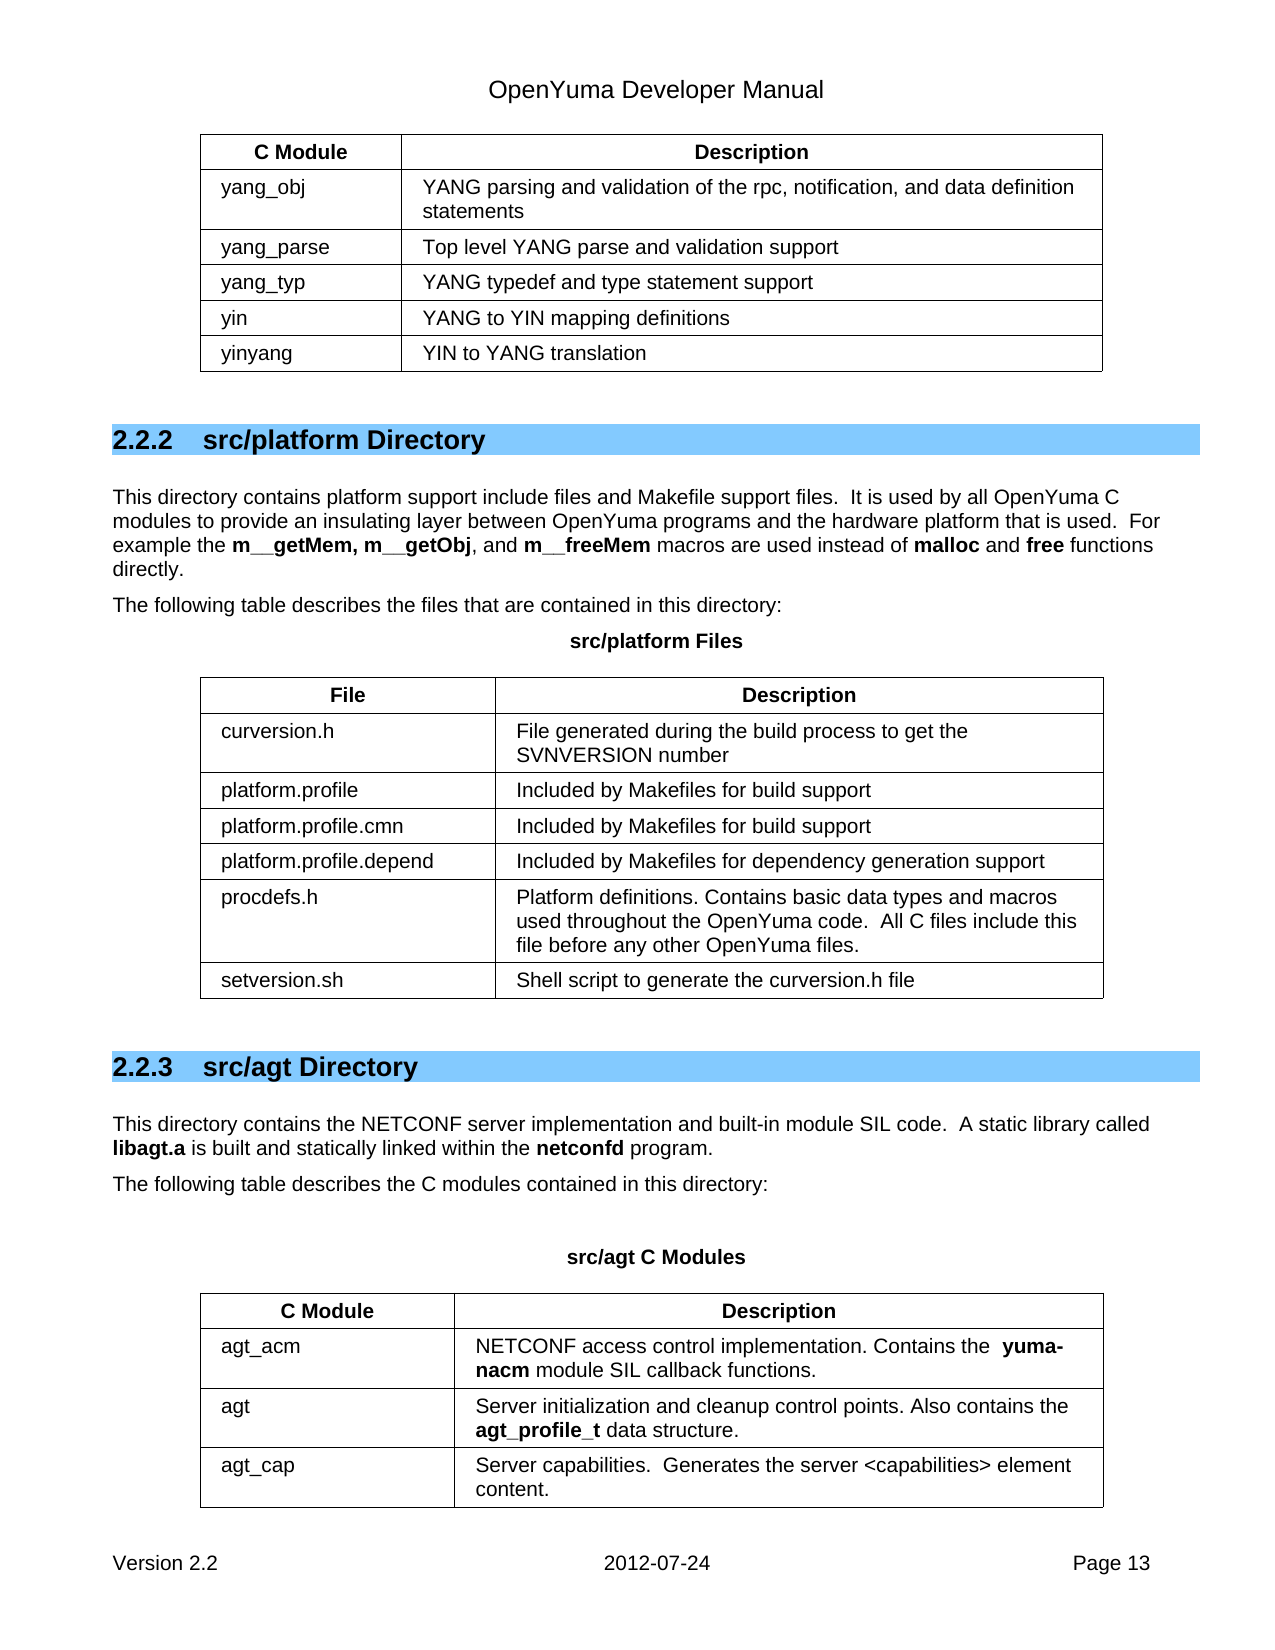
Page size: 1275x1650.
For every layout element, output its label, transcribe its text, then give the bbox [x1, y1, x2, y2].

table_cell yang_typ [201, 265, 401, 300]
table_cell Platform definitions. Contains basic data types and macros used throughout the OpenYuma code. All C files include this file before any other OpenYuma files. [496, 880, 1103, 962]
table_cell Included by Makefiles for dependency generation support [496, 844, 1103, 879]
table_cell Top level YANG parse and validation support [402, 230, 1102, 264]
table_cell yinyang [201, 336, 401, 371]
table_cell NETCONF access control implementation. Contains the yuma-nacm module SIL callback functions. [455, 1329, 1103, 1388]
table_cell Included by Makefiles for build support [496, 809, 1103, 843]
table_cell yang_obj [201, 170, 401, 229]
table_cell agt_acm [201, 1329, 454, 1388]
table_header C Module [201, 1294, 454, 1328]
table_cell agt_cap [201, 1448, 454, 1507]
text The following table describes the files that are contained in this directory: [112, 593, 1200, 617]
table_cell curversion.h [201, 714, 495, 772]
subtitle src/agt Directory [112, 1051, 1200, 1082]
subtitle src/agt C Modules [127, 1245, 1185, 1269]
table_cell Included by Makefiles for build support [496, 773, 1103, 808]
table_header Description [496, 678, 1103, 713]
table_cell procdefs.h [201, 880, 495, 962]
table_cell agt [201, 1389, 454, 1447]
text The following table describes the C modules contained in this directory: [112, 1172, 1200, 1196]
text This directory contains platform support include files and Makefile support files. It is used by all OpenYuma C modules to provide an insulating layer between OpenYuma programs and the hardware platform that is used. For example the m__getMem, m__getObj, and m__freeMem macros are used instead of malloc and free functions directly. [112, 484, 1200, 580]
subtitle src/platform Directory [112, 424, 1200, 455]
table_header C Module [201, 135, 401, 169]
table_cell platform.profile.cmn [201, 809, 495, 843]
table_cell Shell script to generate the curversion.h file [496, 963, 1103, 998]
table_cell yang_parse [201, 230, 401, 264]
table_header File [201, 678, 495, 713]
text This directory contains the NETCONF server implementation and built-in module SIL code. A static library called libagt.a is built and statically linked within the netconfd program. [112, 1111, 1200, 1159]
subtitle src/platform Files [127, 629, 1185, 653]
table_cell platform.profile.depend [201, 844, 495, 879]
table_cell YIN to YANG translation [402, 336, 1102, 371]
table_cell File generated during the build process to get the SVNVERSION number [496, 714, 1103, 772]
table_cell yin [201, 301, 401, 335]
table_cell YANG typedef and type statement support [402, 265, 1102, 300]
table_cell YANG to YIN mapping definitions [402, 301, 1102, 335]
table_cell Server capabilities. Generates the server <capabilities> element content. [455, 1448, 1103, 1507]
table_header Description [402, 135, 1102, 169]
table_cell Server initialization and cleanup control points. Also contains the agt_profile_t data structure. [455, 1389, 1103, 1447]
table_cell platform.profile [201, 773, 495, 808]
table_cell YANG parsing and validation of the rpc, notification, and data definition statements [402, 170, 1102, 229]
table_header Description [455, 1294, 1103, 1328]
table_cell setversion.sh [201, 963, 495, 998]
